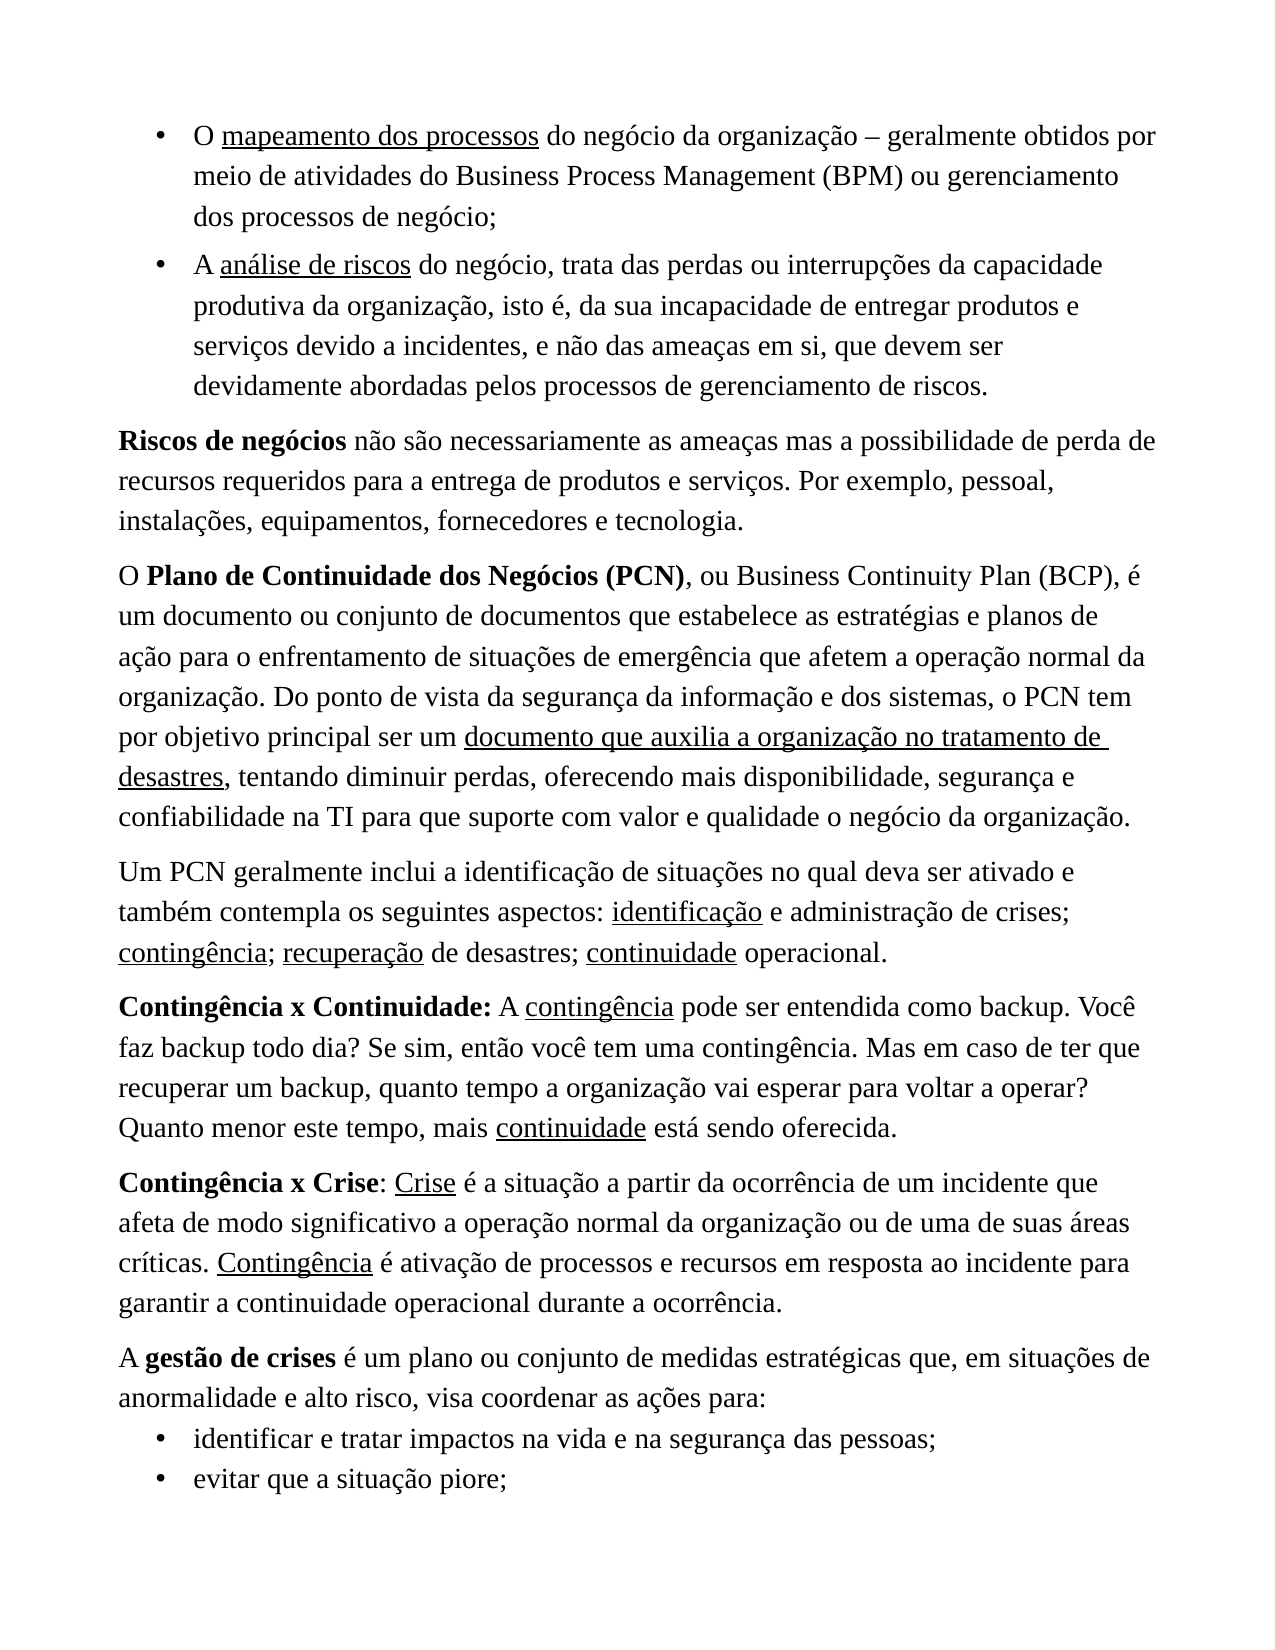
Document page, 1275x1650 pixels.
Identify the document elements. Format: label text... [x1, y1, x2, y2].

text Contingência x Continuidade: A contingência pode ser entendida como backup. Você faz backup todo dia? Se sim, então você tem uma contingência. Mas em caso de ter que recuperar um backup, quanto tempo a organização vai esperar para voltar a operar? Quanto menor este tempo, mais continuidade está sendo oferecida. [118, 989, 1157, 1144]
text Contingência x Crise: Crise é a situação a partir da ocorrência de um incidente que afeta de modo significativo a operação normal da organização ou de uma de suas áreas críticas. Contingência é ativação de processos e recursos em resposta ao incidente para garantir a continuidade operacional durante a ocorrência. [118, 1165, 1157, 1319]
list O mapeamento dos processos do negócio da organização – geralmente obtidos por meio de atividades do Business Process Management (BPM) ou gerenciamento dos processos de negócio; [156, 118, 1157, 232]
text A gestão de crises é um plano ou conjunto de medidas estratégicas que, em situações de anormalidade e alto risco, visa coordenar as ações para: [118, 1340, 1157, 1414]
list evitar que a situação piore; [156, 1461, 1157, 1495]
text Riscos de negócios não são necessariamente as ameaças mas a possibilidade de perda de recursos requeridos para a entrega de produtos e serviços. Por exemplo, pessoal, instalações, equipamentos, fornecedores e tecnologia. [118, 423, 1157, 537]
text Um PCN geralmente inclui a identificação de situações no qual deva ser ativado e também contempla os seguintes aspectos: identificação e administração de crises; contingência; recuperação de desastres; continuidade operacional. [118, 854, 1157, 968]
text O Plano de Continuidade dos Negócios (PCN), ou Business Continuity Plan (BCP), é um documento ou conjunto de documentos que estabelece as estratégias e planos de ação para o enfrentamento de situações de emergência que afetem a operação normal da organização. Do ponto de vista da segurança da informação e dos sistemas, o PCN tem por objetivo principal ser um documento que auxilia a organização no tratamento de desastres, tentando diminuir perdas, oferecendo mais disponibilidade, segurança e confiabilidade na TI para que suporte com valor e qualidade o negócio da organização. [118, 558, 1157, 833]
list identificar e tratar impactos na vida e na segurança das pessoas; [156, 1421, 1157, 1454]
list A análise de riscos do negócio, trata das perdas ou interrupções da capacidade produtiva da organização, isto é, da sua incapacidade de entregar produtos e serviços devido a incidentes, e não das ameaças em si, que devem ser devidamente abordadas pelos processos de gerenciamento de riscos. [156, 247, 1157, 402]
